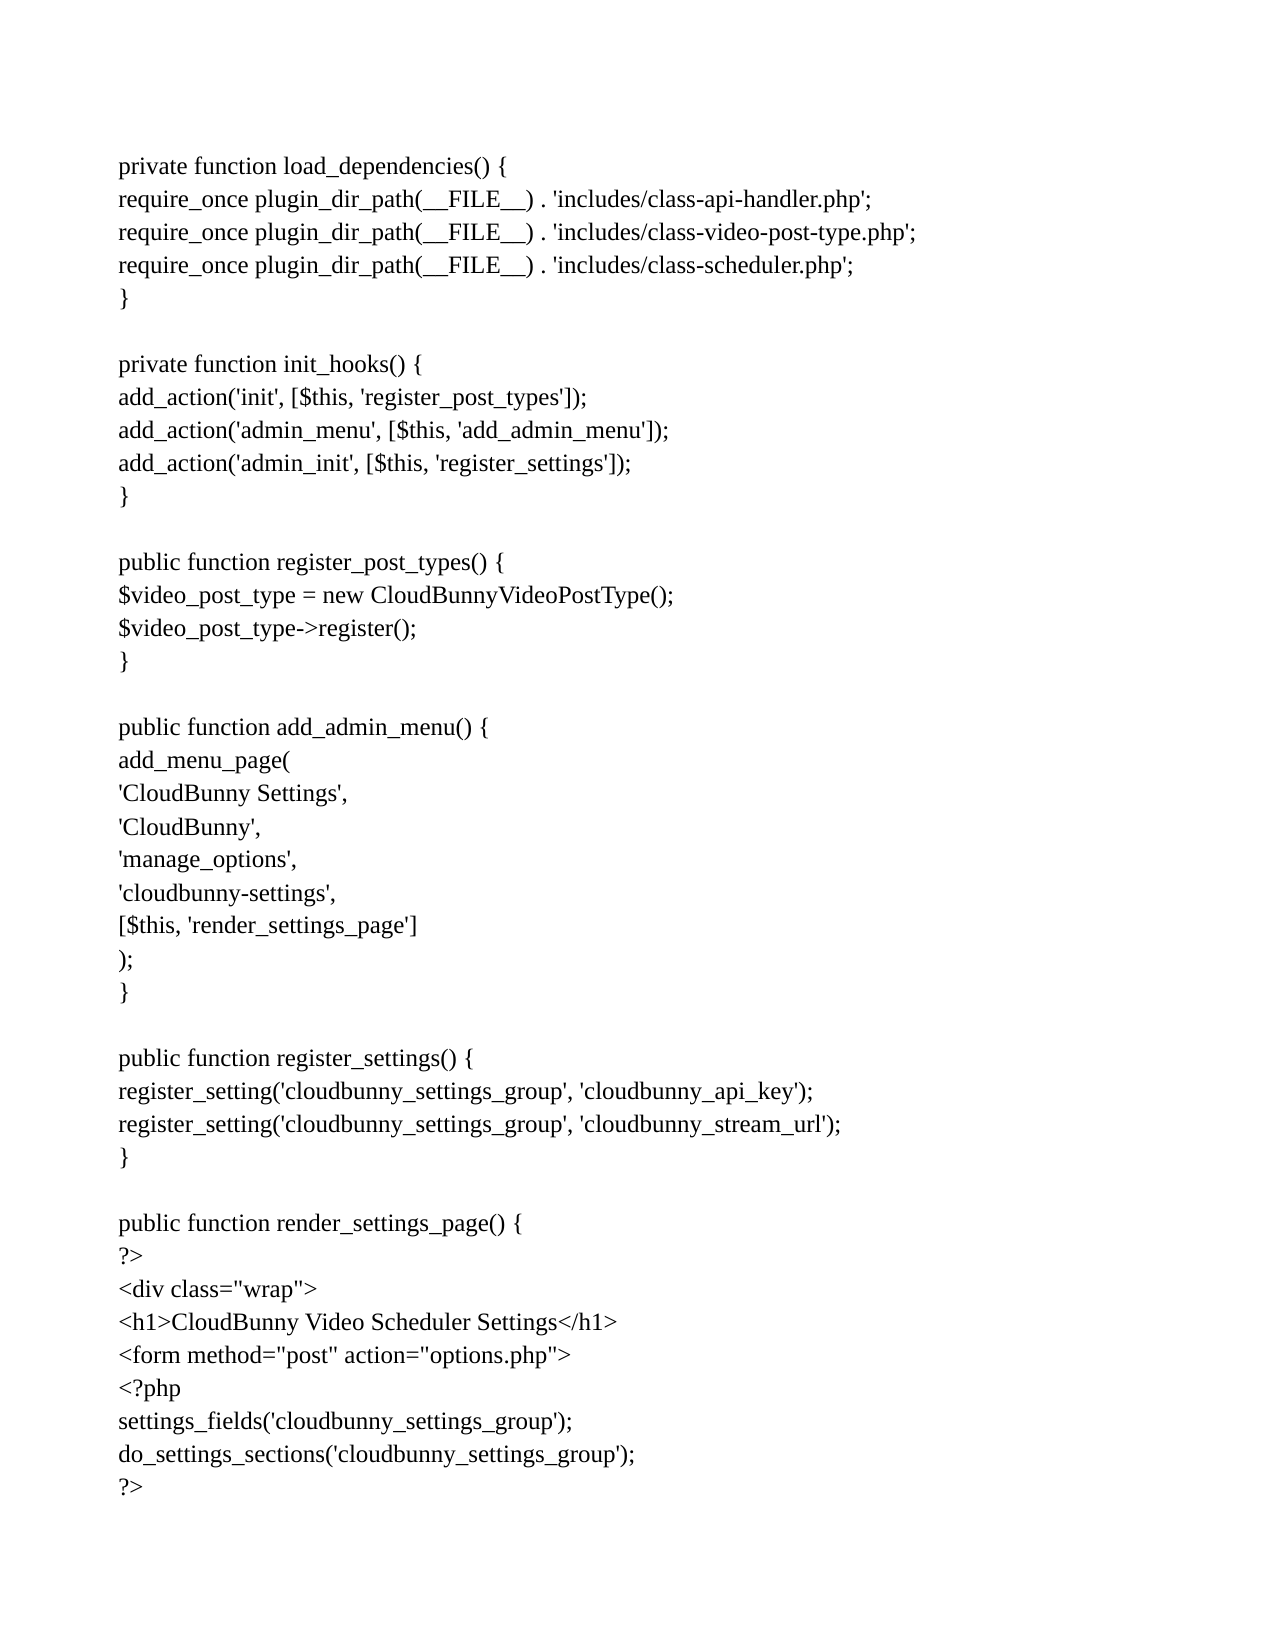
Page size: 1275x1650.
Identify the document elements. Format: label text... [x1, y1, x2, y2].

text private function load_dependencies() { require_once plugin_dir_path(__FILE__) . 'includes/class-api-handler.php'; require_once plugin_dir_path(__FILE__) . 'includes/class-video-post-type.php'; require_once plugin_dir_path(__FILE__) . 'includes/class-scheduler.php'; } private function init_hooks() { add_action('init', [$this, 'register_post_types']); add_action('admin_menu', [$this, 'add_admin_menu']); add_action('admin_init', [$this, 'register_settings']); } public function register_post_types() { $video_post_type = new CloudBunnyVideoPostType(); $video_post_type->register(); } public function add_admin_menu() { add_menu_page( 'CloudBunny Settings', 'CloudBunny', 'manage_options', 'cloudbunny-settings', [$this, 'render_settings_page'] ); } public function register_settings() { register_setting('cloudbunny_settings_group', 'cloudbunny_api_key'); register_setting('cloudbunny_settings_group', 'cloudbunny_stream_url'); } public function render_settings_page() { ?> <div class="wrap"> <h1>CloudBunny Video Scheduler Settings</h1> <form method="post" action="options.php"> <?php settings_fields('cloudbunny_settings_group'); do_settings_sections('cloudbunny_settings_group'); ?> [118, 118, 1157, 1501]
